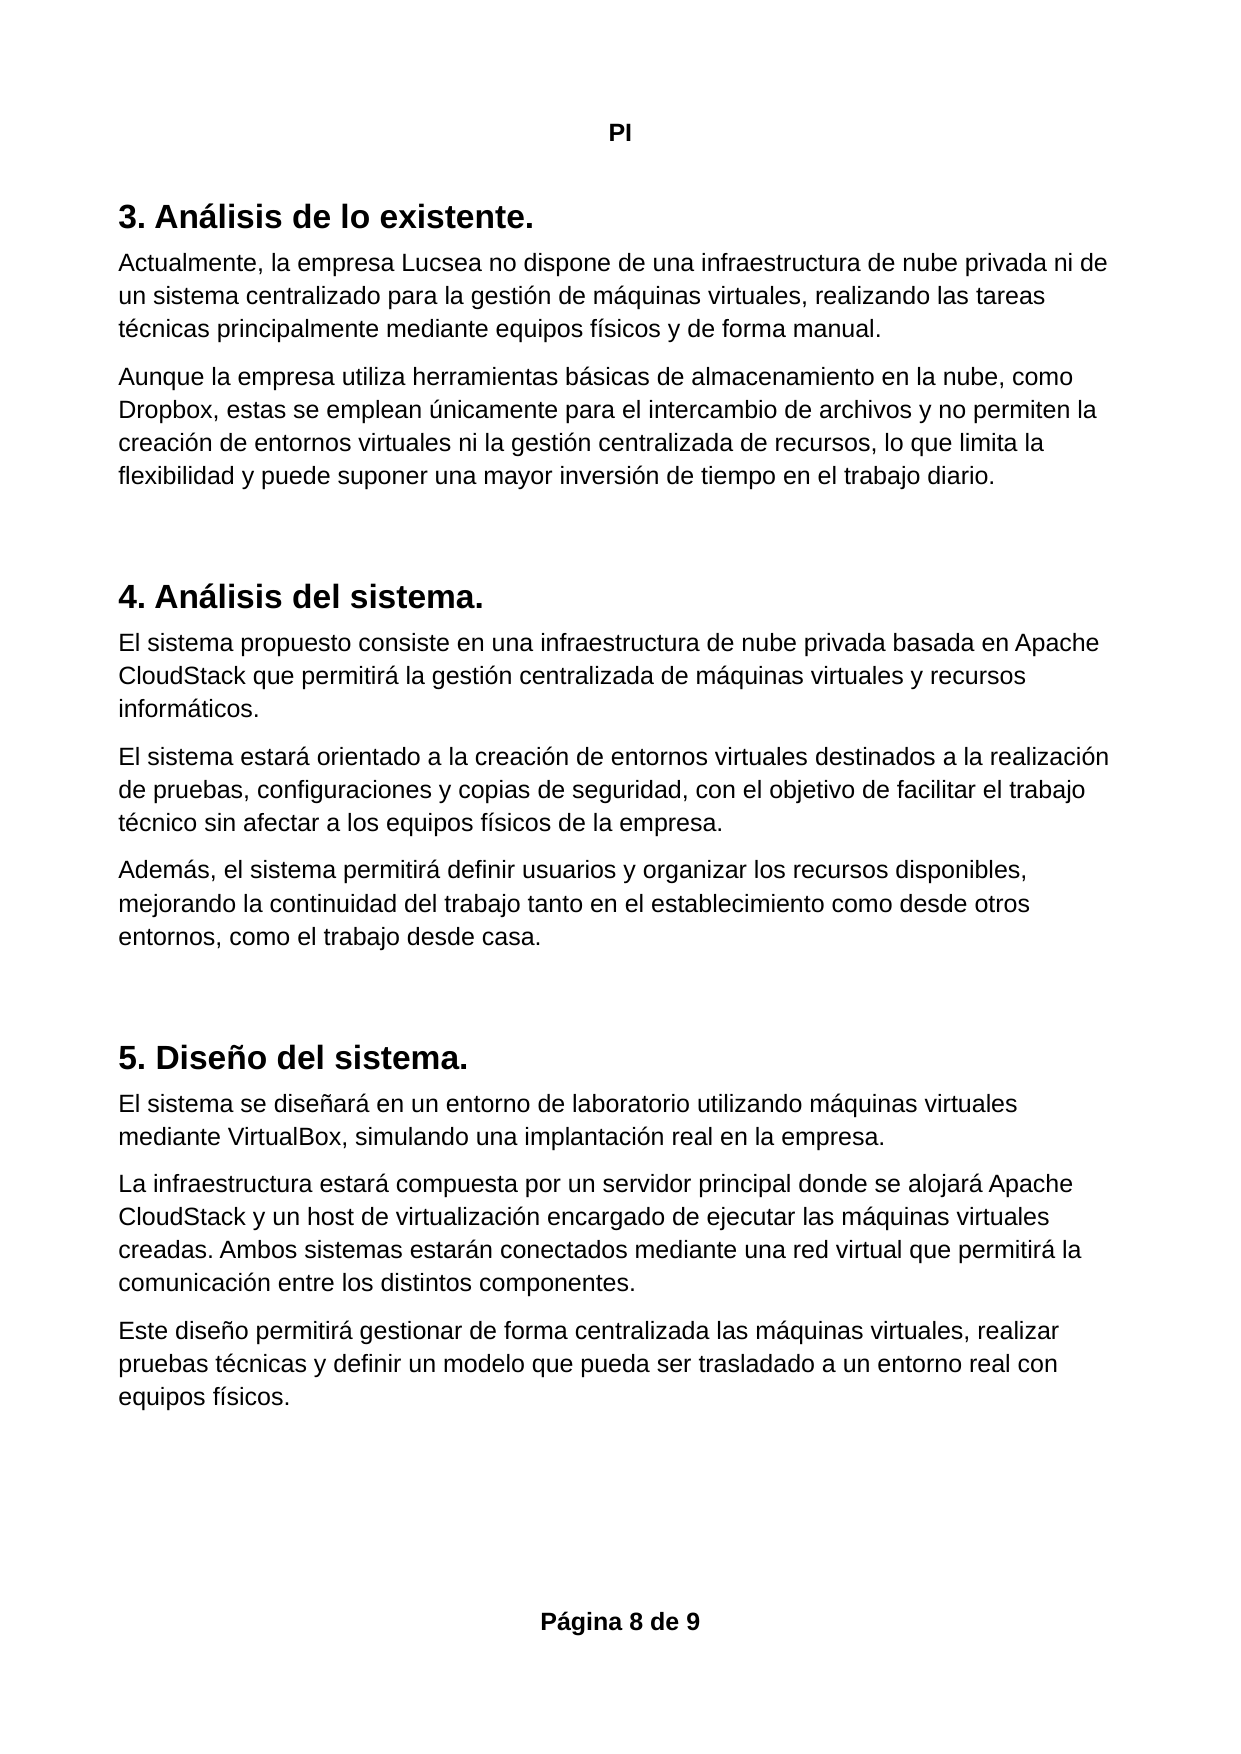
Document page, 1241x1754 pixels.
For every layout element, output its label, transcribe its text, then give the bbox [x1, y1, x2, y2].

text Actualmente, la empresa Lucsea no dispone de una infraestructura de nube privada ni de un sistema centralizado para la gestión de máquinas virtuales, realizando las tareas técnicas principalmente mediante equipos físicos y de forma manual. [118, 248, 1122, 343]
text El sistema se diseñará en un entorno de laboratorio utilizando máquinas virtuales mediante VirtualBox, simulando una implantación real en la empresa. [118, 1089, 1122, 1151]
text El sistema propuesto consiste en una infraestructura de nube privada basada en Apache CloudStack que permitirá la gestión centralizada de máquinas virtuales y recursos informáticos. [118, 628, 1122, 723]
subtitle 3. Análisis de lo existente. [118, 197, 1122, 236]
subtitle 5. Diseño del sistema. [118, 1038, 1122, 1076]
text Este diseño permitirá gestionar de forma centralizada las máquinas virtuales, realizar pruebas técnicas y definir un modelo que pueda ser trasladado a un entorno real con equipos físicos. [118, 1316, 1122, 1411]
subtitle 4. Análisis del sistema. [118, 577, 1122, 616]
text La infraestructura estará compuesta por un servidor principal donde se alojará Apache CloudStack y un host de virtualización encargado de ejecutar las máquinas virtuales creadas. Ambos sistemas estarán conectados mediante una red virtual que permitirá la comunicación entre los distintos componentes. [118, 1169, 1122, 1297]
text El sistema estará orientado a la creación de entornos virtuales destinados a la realización de pruebas, configuraciones y copias de seguridad, con el objetivo de facilitar el trabajo técnico sin afectar a los equipos físicos de la empresa. [118, 742, 1122, 837]
text Aunque la empresa utiliza herramientas básicas de almacenamiento en la nube, como Dropbox, estas se emplean únicamente para el intercambio de archivos y no permiten la creación de entornos virtuales ni la gestión centralizada de recursos, lo que limita la flexibilidad y puede suponer una mayor inversión de tiempo en el trabajo diario. [118, 362, 1122, 490]
text Además, el sistema permitirá definir usuarios y organizar los recursos disponibles, mejorando la continuidad del trabajo tanto en el establecimiento como desde otros entornos, como el trabajo desde casa. [118, 856, 1122, 950]
